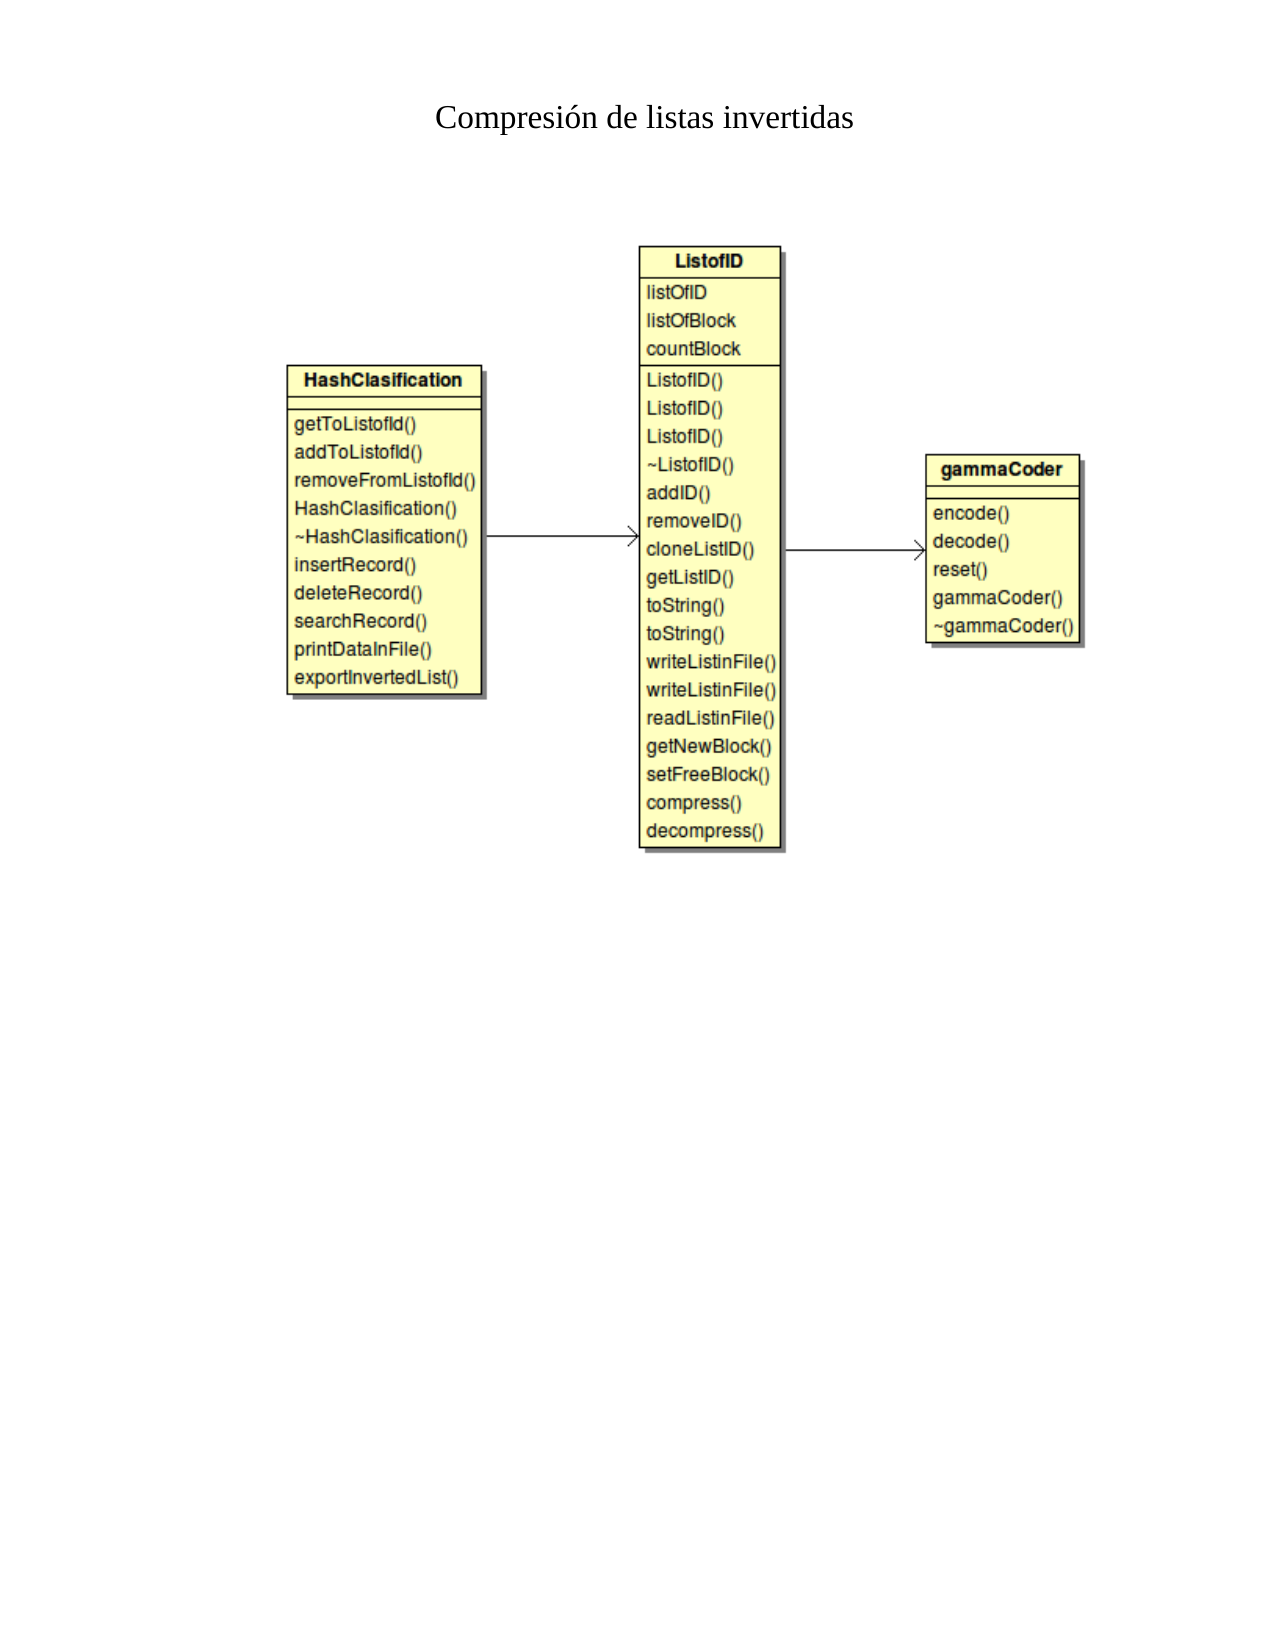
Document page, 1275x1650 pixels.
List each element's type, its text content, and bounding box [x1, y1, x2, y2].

text Compresión de listas invertidas [83, 97, 1206, 135]
picture [186, 135, 1104, 872]
